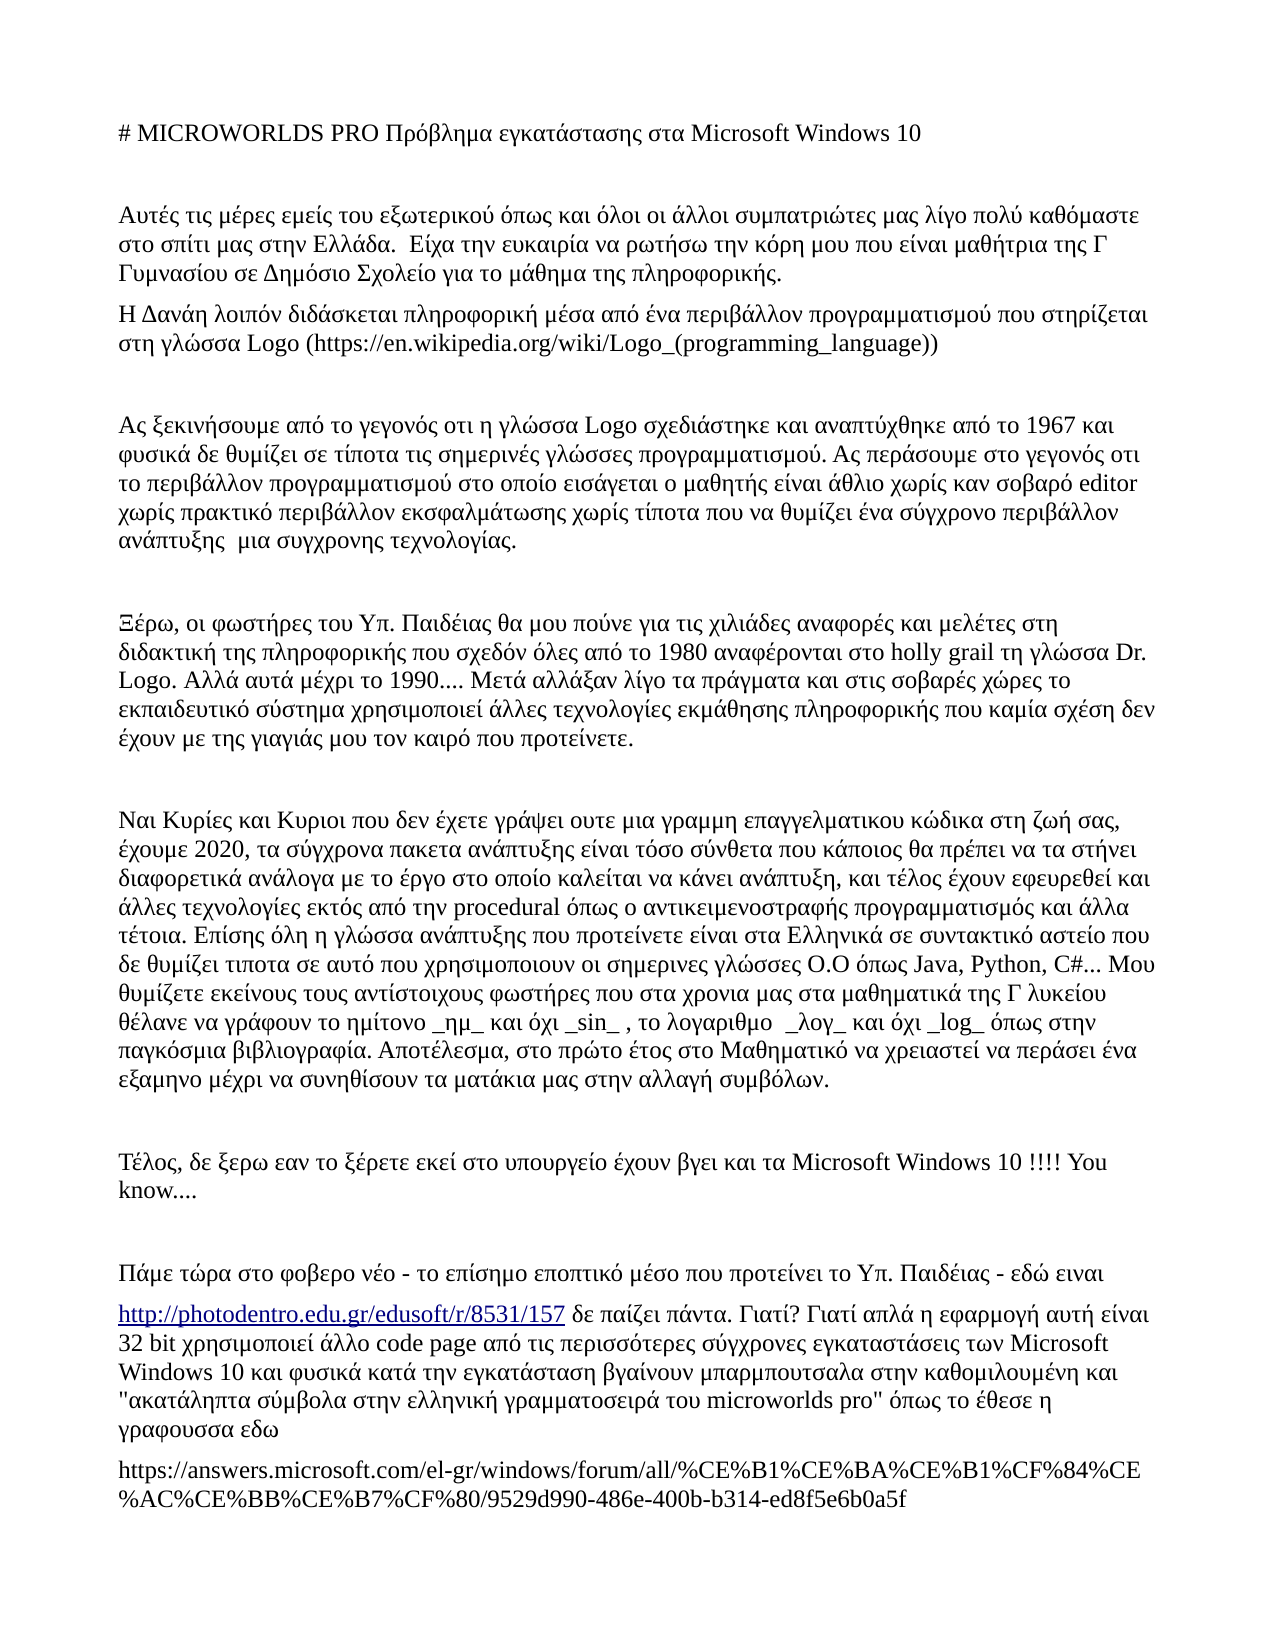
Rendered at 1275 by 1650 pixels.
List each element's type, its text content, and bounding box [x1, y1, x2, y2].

text Ναι Κυρίες και Κυριοι που δεν έχετε γράψει ουτε μια γραμμη επαγγελματικου κώδικα στη ζωή σας, έχουμε 2020, τα σύγχρονα πακετα ανάπτυξης είναι τόσο σύνθετα που κάποιος θα πρέπει να τα στήνει διαφορετικά ανάλογα με το έργο στο οποίο καλείται να κάνει ανάπτυξη, και τέλος έχουν εφευρεθεί και άλλες τεχνολογίες εκτός από την procedural όπως ο αντικειμενοστραφής προγραμματισμός και άλλα τέτοια. Επίσης όλη η γλώσσα ανάπτυξης που προτείνετε είναι στα Ελληνικά σε συντακτικό αστείο που δε θυμίζει τιποτα σε αυτό που χρησιμοποιουν οι σημερινες γλώσσες Ο.Ο όπως Java, Python, C#... Μου θυμίζετε εκείνους τους αντίστοιχους φωστήρες που στα χρονια μας στα μαθηματικά της Γ λυκείου θέλανε να γράφουν το ημίτονο _ημ_ και όχι _sin_ , το λογαριθμο _λογ_ και όχι _log_ όπως στην παγκόσμια βιβλιογραφία. Αποτέλεσμα, στο πρώτο έτος στο Μαθηματικό να χρειαστεί να περάσει ένα εξαμηνο μέχρι να συνηθίσουν τα ματάκια μας στην αλλαγή συμβόλων. [118, 806, 1157, 1093]
text Πάμε τώρα στο φοβερο νέο - το επίσημο εποπτικό μέσο που προτείνει το Υπ. Παιδέιας - εδώ ειναι [118, 1258, 1157, 1287]
text Ας ξεκινήσουμε από το γεγονός οτι η γλώσσα Logo σχεδιάστηκε και αναπτύχθηκε από το 1967 και φυσικά δε θυμίζει σε τίποτα τις σημερινές γλώσσες προγραμματισμού. Ας περάσουμε στο γεγονός οτι το περιβάλλον προγραμματισμού στο οποίο εισάγεται ο μαθητής είναι άθλιο χωρίς καν σοβαρό editor χωρίς πρακτικό περιβάλλον εκσφαλμάτωσης χωρίς τίποτα που να θυμίζει ένα σύγχρονο περιβάλλον ανάπτυξης μια συγχρονης τεχνολογίας. [118, 411, 1157, 554]
text https://answers.microsoft.com/el-gr/windows/forum/all/%CE%B1%CE%BA%CE%B1%CF%84%CE%AC%CE%BB%CE%B7%CF%80/9529d990-486e-400b-b314-ed8f5e6b0a5f [118, 1456, 1157, 1513]
text Η Δανάη λοιπόν διδάσκεται πληροφορική μέσα από ένα περιβάλλον προγραμματισμού που στηρίζεται στη γλώσσα Logo (https://en.wikipedia.org/wiki/Logo_(programming_language)) [118, 299, 1157, 357]
text Ξέρω, οι φωστήρες του Υπ. Παιδέιας θα μου πούνε για τις χιλιάδες αναφορές και μελέτες στη διδακτική της πληροφορικής που σχεδόν όλες από το 1980 αναφέρονται στο holly grail τη γλώσσα Dr. Logo. Αλλά αυτά μέχρι το 1990.... Μετά αλλάξαν λίγο τα πράγματα και στις σοβαρές χώρες το εκπαιδευτικό σύστημα χρησιμοποιεί άλλες τεχνολογίες εκμάθησης πληροφορικής που καμία σχέση δεν έχουν με της γιαγιάς μου τον καιρό που προτείνετε. [118, 608, 1157, 752]
text # MICROWORLDS PRO Πρόβλημα εγκατάστασης στα Microsoft Windows 10 [118, 118, 1157, 147]
text Αυτές τις μέρες εμείς του εξωτερικού όπως και όλοι οι άλλοι συμπατριώτες μας λίγο πολύ καθόμαστε στο σπίτι μας στην Ελλάδα. Είχα την ευκαιρία να ρωτήσω την κόρη μου που είναι μαθήτρια της Γ Γυμνασίου σε Δημόσιο Σχολείο για το μάθημα της πληροφορικής. [118, 201, 1157, 287]
text http://photodentro.edu.gr/edusoft/r/8531/157 δε παίζει πάντα. Γιατί? Γιατί απλά η εφαρμογή αυτή είναι 32 bit χρησιμοποιεί άλλο code page από τις περισσότερες σύγχρονες εγκαταστάσεις των Microsoft Windows 10 και φυσικά κατά την εγκατάσταση βγαίνουν μπαρμπουτσαλα στην καθομιλουμένη και "ακατάληπτα σύμβολα στην ελληνική γραμματοσειρά του microworlds pro" όπως το έθεσε η γραφουσσα εδω [118, 1299, 1157, 1443]
text Τέλος, δε ξερω εαν το ξέρετε εκεί στο υπουργείο έχουν βγει και τα Microsoft Windows 10 !!!! You know.... [118, 1147, 1157, 1204]
